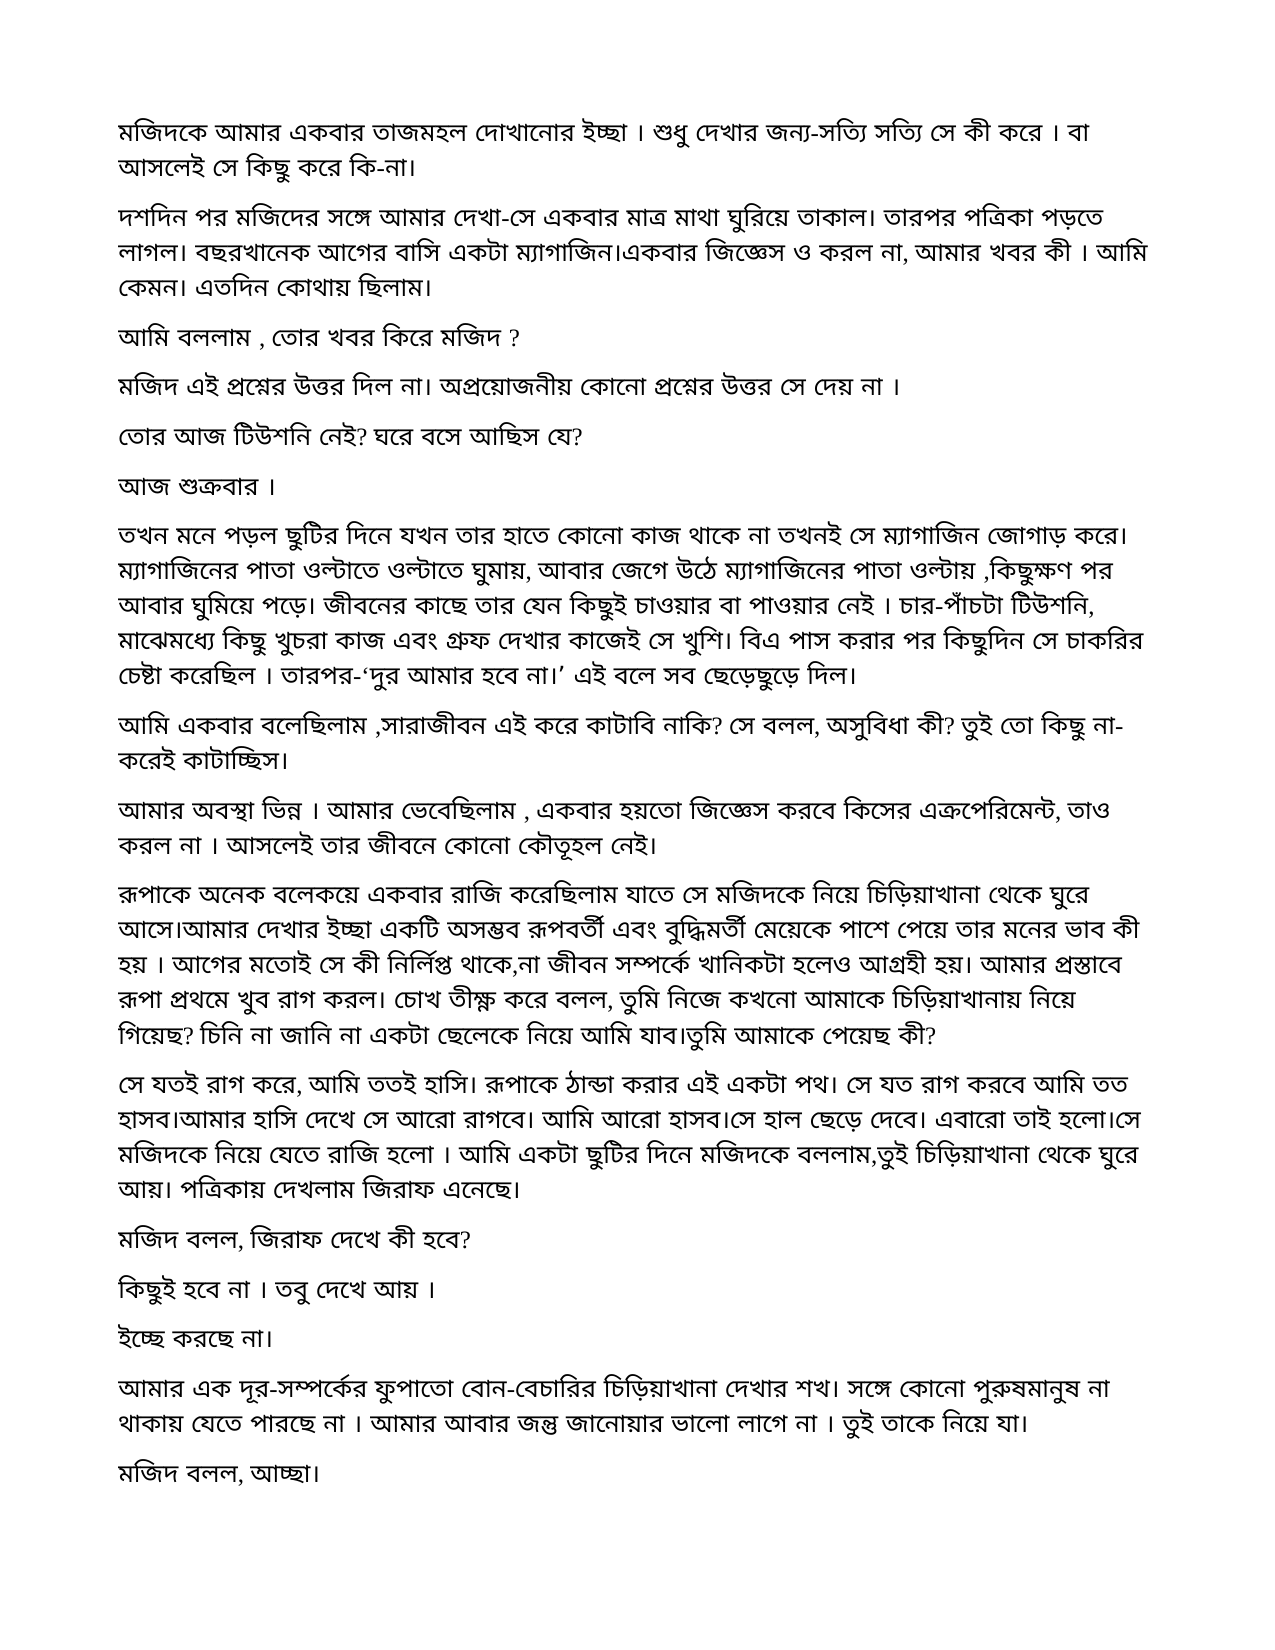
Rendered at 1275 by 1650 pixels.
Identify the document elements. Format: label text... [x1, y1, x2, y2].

text কিছুই হবে না । তবু দেখে আয় । [149, 1275, 1157, 1304]
text তখন মনে পড়ল ছুটির দিনে যখন তার হাতে কোনো কাজ থাকে না তখনই সে ম্যাগাজিন জোগাড় করে। ম্যাগাজিনের পাতা ওল্টাতে ওল্টাতে ঘুমায়, আবার জেগে উঠে ম্যাগাজিনের পাতা ওল্টায় ,কিছুক্ষণ পর আবার ঘুমিয়ে পড়ে। জীবনের কাছে তার যেন কিছুই চাওয়ার বা পাওয়ার নেই । চার-পাঁচটা টিউশনি, মাঝেমধ্যে কিছু খুচরা কাজ এবং গ্রুফ দেখার কাজেই সে খুশি। বিএ পাস করার পর কিছুদিন সে চাকরির চেষ্টা করেছিল । তারপর-‘দুর আমার হবে না।’ এই বলে সব ছেড়েছুড়ে দিল। [118, 521, 1157, 691]
text আমার এক দূর-সম্পর্কের ফুপাতো বোন-বেচারির চিড়িয়াখানা দেখার শখ। সঙ্গে কোনো পুরুষমানুষ না থাকায় যেতে পারছে না । আমার আবার জন্তু জানোয়ার ভালো লাগে না । তুই তাকে নিয়ে যা। [118, 1374, 1157, 1438]
text আমি একবার বলেছিলাম ,সারাজীবন এই করে কাটাবি নাকি? সে বলল, অসুবিধা কী? তুই তো কিছু না-করেই কাটাচ্ছিস। [118, 711, 1157, 775]
text আমার অবস্থা ভিন্ন । আমার ভেবেছিলাম , একবার হয়তো জিজ্ঞেস করবে কিসের এক্রপেরিমেন্ট, তাও করল না । আসলেই তার জীবনে কোনো কৌতূহল নেই। [118, 796, 1157, 860]
text মজিদ এই প্রশ্নের উত্তর দিল না। অপ্রয়োজনীয় কোনো প্রশ্নের উত্তর সে দেয় না । [118, 372, 1157, 402]
text আমি বললাম , তোর খবর কিরে মজিদ ? [118, 323, 1157, 352]
text কিছুই হবে না । তবু দেখে আয় । [118, 1275, 171, 1304]
text মজিদ বলল, আচ্ছা। [118, 1459, 1157, 1488]
text তোর আজ টিউশনি নেই? ঘরে বসে আছিস যে? [118, 422, 1157, 451]
text সে যতই রাগ করে, আমি ততই হাসি। রূপাকে ঠান্ডা করার এই একটা পথ। সে যত রাগ করবে আমি তত হাসব।আমার হাসি দেখে সে আরো রাগবে। আমি আরো হাসব।সে হাল ছেড়ে দেবে। এবারো তাই হলো।সে মজিদকে নিয়ে যেতে রাজি হলো । আমি একটা ছুটির দিনে মজিদকে বললাম,তুই চিড়িয়াখানা থেকে ঘুরে আয়। পত্রিকায় দেখলাম জিরাফ এনেছে। [118, 1070, 1157, 1205]
text রূপাকে অনেক বলেকয়ে একবার রাজি করেছিলাম যাতে সে মজিদকে নিয়ে চিড়িয়াখানা থেকে ঘুরে আসে।আমার দেখার ইচ্ছা একটি অসম্ভব রূপবর্তী এবং বুদ্ধিমর্তী মেয়েকে পাশে পেয়ে তার মনের ভাব কী হয় । আগের মতোই সে কী নির্লিপ্ত থাকে,না জীবন সম্পর্কে খানিকটা হলেও আগ্রহী হয়। আমার প্রস্তাবে রূপা প্রথমে খুব রাগ করল। চোখ তীক্ষ্ণ করে বলল, তুমি নিজে কখনো আমাকে চিড়িয়াখানায় নিয়ে গিয়েছ? চিনি না জানি না একটা ছেলেকে নিয়ে আমি যাব।তুমি আমাকে পেয়েছ কী? [118, 881, 1157, 1050]
text মজিদকে আমার একবার তাজমহল দোখানোর ইচ্ছা । শুধু দেখার জন্য-সত্যি সত্যি সে কী করে । বা আসলেই সে কিছু করে কি-না। [118, 118, 1157, 182]
text দশদিন পর মজিদের সঙ্গে আমার দেখা-সে একবার মাত্র মাথা ঘুরিয়ে তাকাল। তারপর পত্রিকা পড়তে লাগল। বছরখানেক আগের বাসি একটা ম্যাগাজিন।একবার জিজ্ঞেস ও করল না, আমার খবর কী । আমি কেমন। এতদিন কোথায় ছিলাম। [118, 203, 1157, 302]
text মজিদ বলল, জিরাফ দেখে কী হবে? [118, 1225, 1157, 1254]
text ইচ্ছে করছে না। [118, 1324, 1157, 1354]
text আজ শুক্রবার । [118, 472, 1157, 501]
